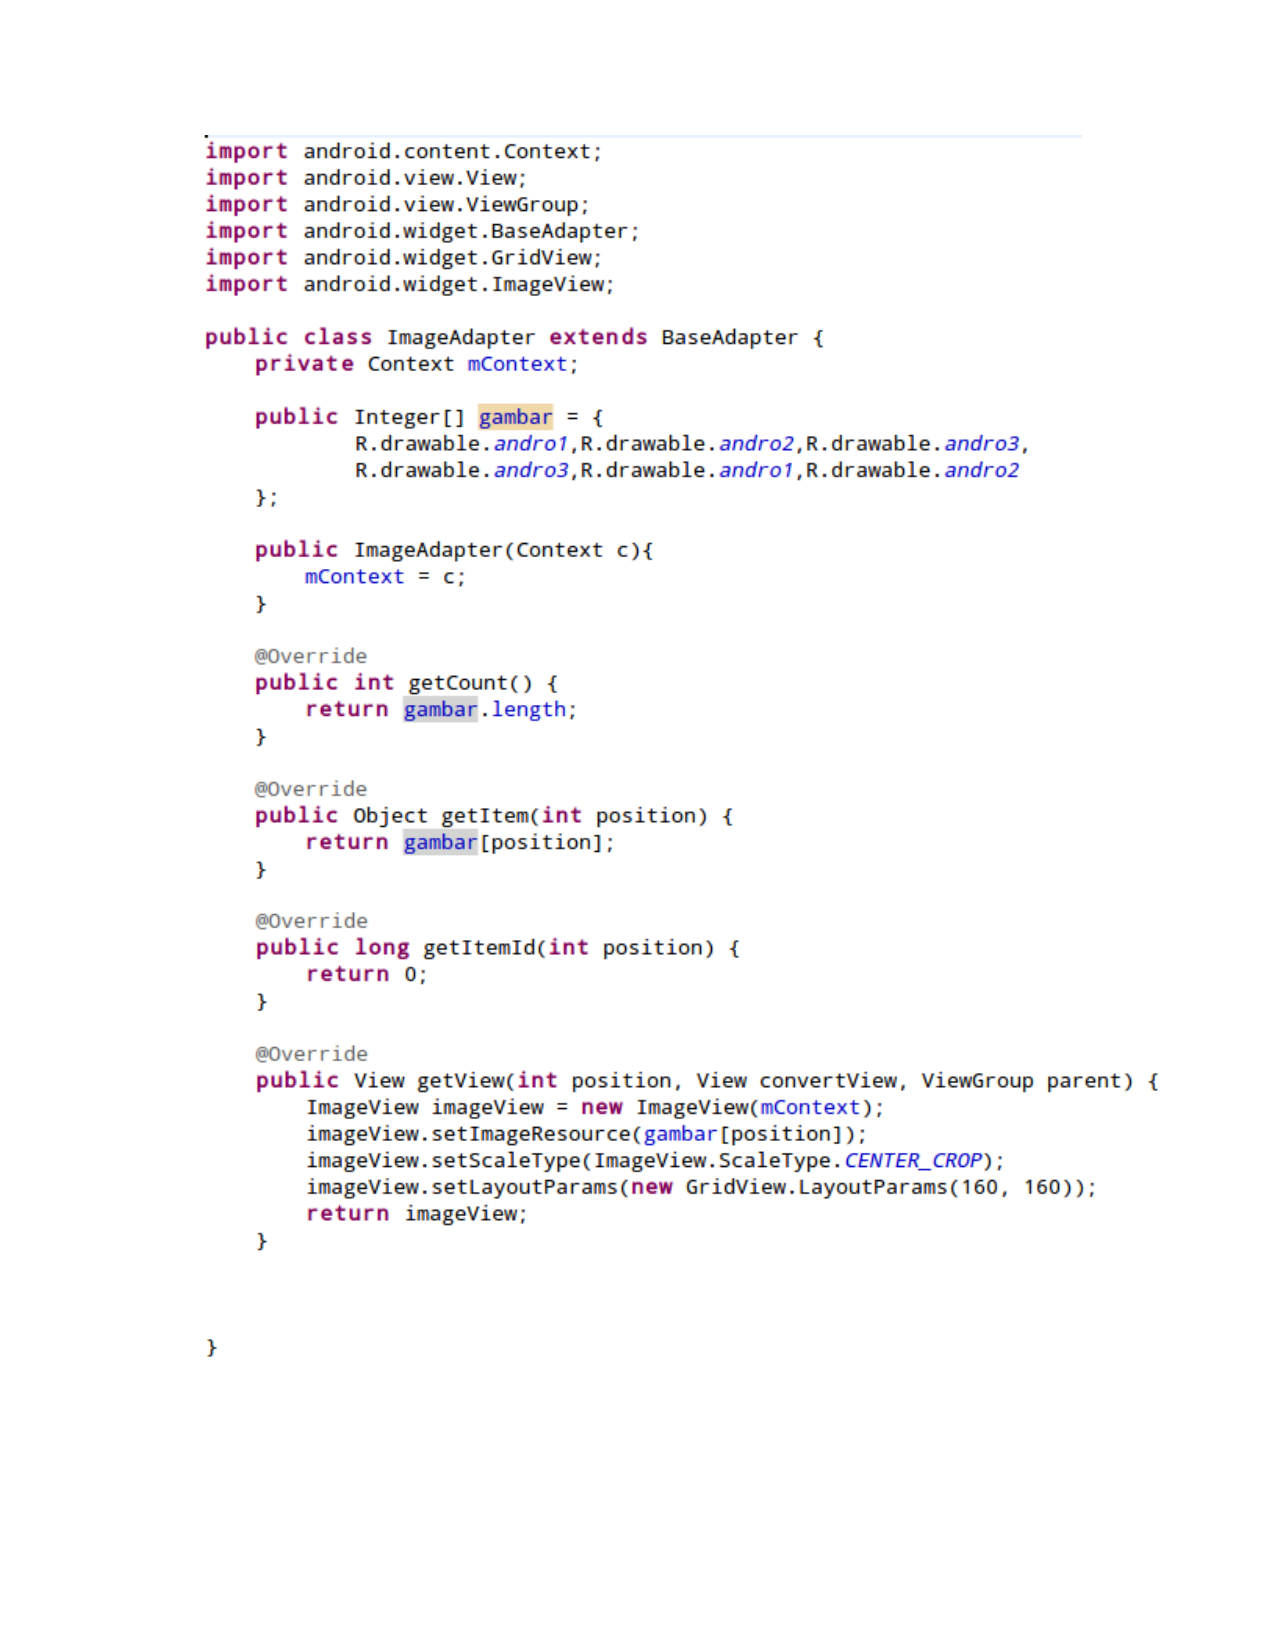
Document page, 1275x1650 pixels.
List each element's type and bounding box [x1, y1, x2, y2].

picture [202, 135, 1083, 890]
picture [203, 900, 1194, 1360]
